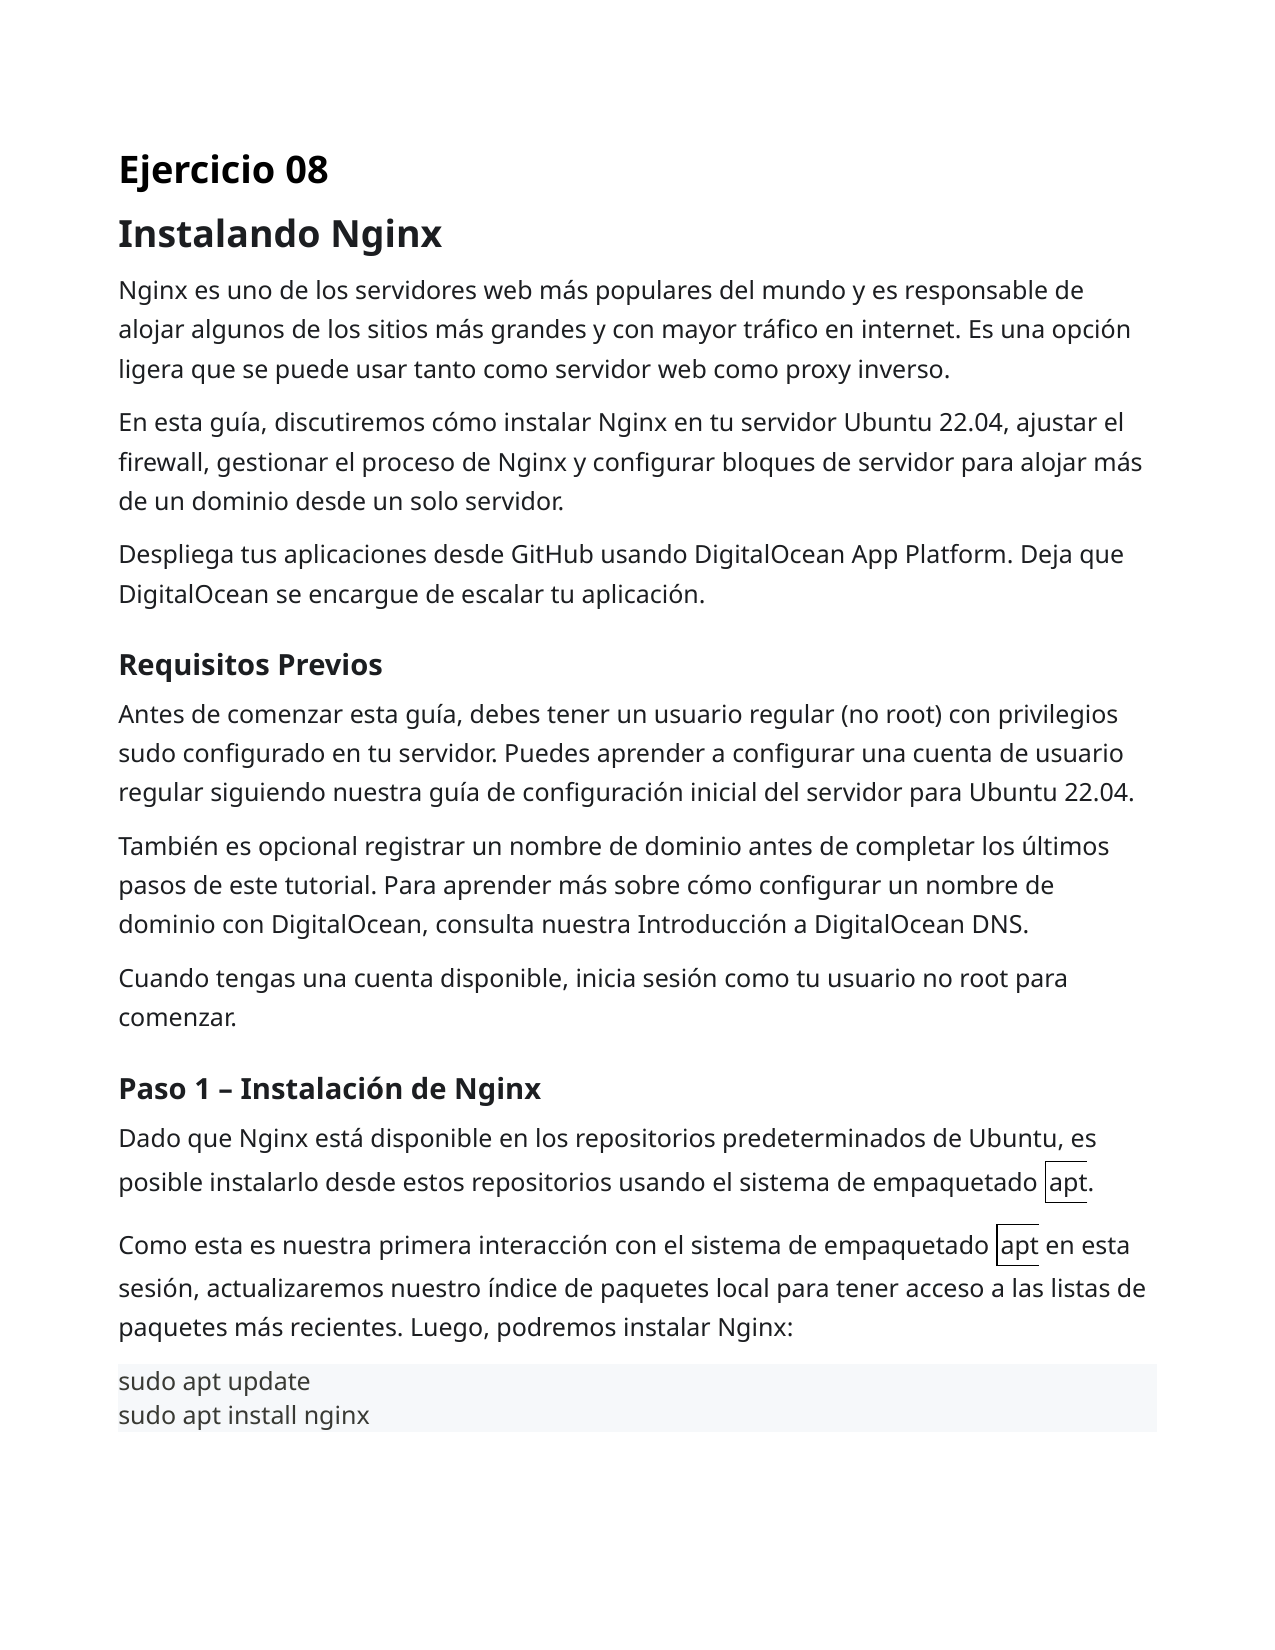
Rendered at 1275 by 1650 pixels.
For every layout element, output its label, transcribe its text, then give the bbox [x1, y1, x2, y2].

subtitle Paso 1 – Instalación de Nginx​ [118, 1068, 1157, 1108]
text Nginx es uno de los servidores web más populares del mundo y es responsable de alojar algunos de los sitios más grandes y con mayor tráfico en internet. Es una opción ligera que se puede usar tanto como servidor web como proxy inverso. [118, 273, 1157, 385]
subtitle Instalando Nginx​ [118, 207, 1157, 258]
text Como esta es nuestra primera interacción con el sistema de empaquetado apt en esta sesión, actualizaremos nuestro índice de paquetes local para tener acceso a las listas de paquetes más recientes. Luego, podremos instalar Nginx: [118, 1224, 1157, 1344]
subtitle Ejercicio 08 [118, 143, 1157, 195]
subtitle Requisitos Previos​ [118, 644, 1157, 684]
text También es opcional registrar un nombre de dominio antes de completar los últimos pasos de este tutorial. Para aprender más sobre cómo configurar un nombre de dominio con DigitalOcean, consulta nuestra Introducción a DigitalOcean DNS. [118, 829, 1157, 941]
text En esta guía, discutiremos cómo instalar Nginx en tu servidor Ubuntu 22.04, ajustar el firewall, gestionar el proceso de Nginx y configurar bloques de servidor para alojar más de un dominio desde un solo servidor. [118, 405, 1157, 517]
text sudo apt install nginx [118, 1398, 1157, 1432]
text Cuando tengas una cuenta disponible, inicia sesión como tu usuario no root para comenzar. [118, 961, 1157, 1034]
text Despliega tus aplicaciones desde GitHub usando DigitalOcean App Platform. Deja que DigitalOcean se encargue de escalar tu aplicación. [118, 537, 1157, 610]
text sudo apt update [118, 1364, 1157, 1398]
text Antes de comenzar esta guía, debes tener un usuario regular (no root) con privilegios sudo configurado en tu servidor. Puedes aprender a configurar una cuenta de usuario regular siguiendo nuestra guía de configuración inicial del servidor para Ubuntu 22.04. [118, 697, 1157, 809]
text Dado que Nginx está disponible en los repositorios predeterminados de Ubuntu, es posible instalarlo desde estos repositorios usando el sistema de empaquetado apt. [118, 1121, 1157, 1203]
